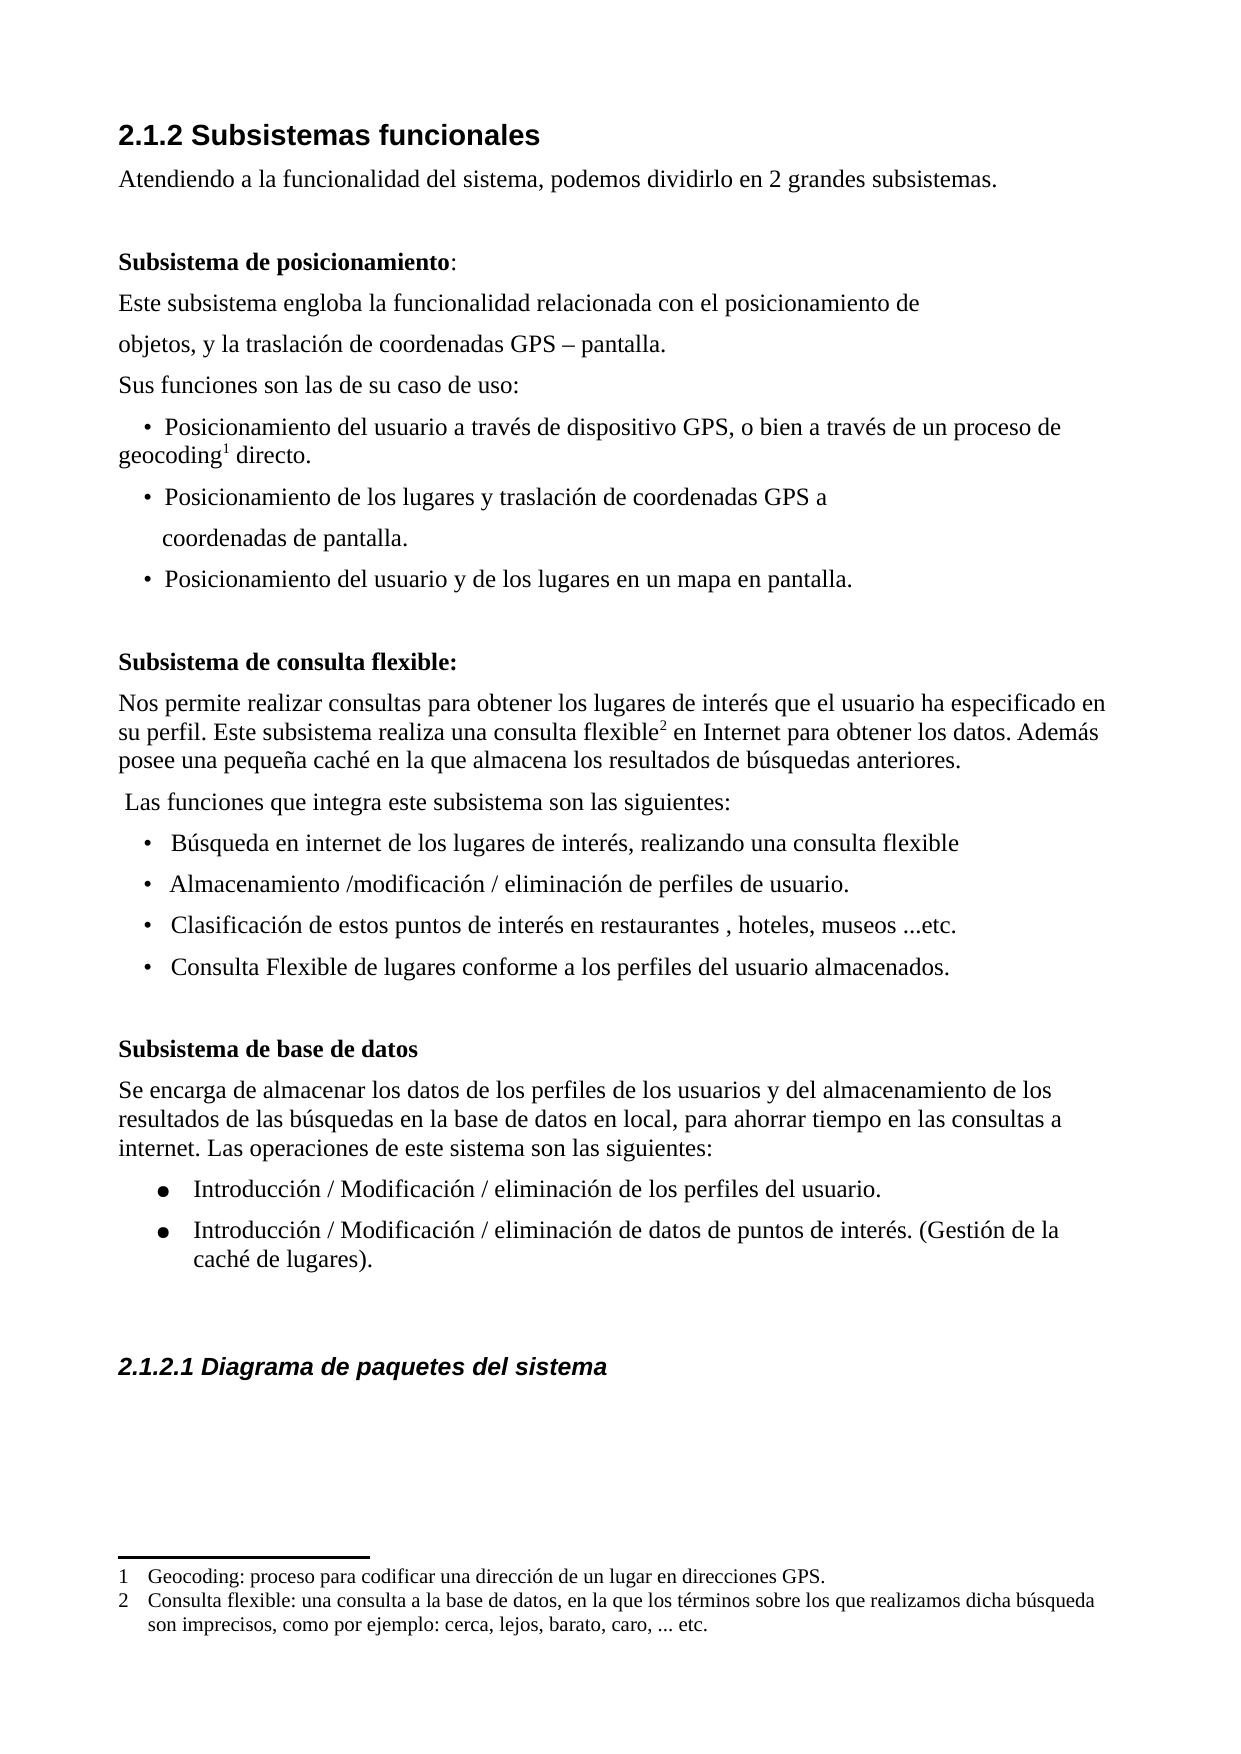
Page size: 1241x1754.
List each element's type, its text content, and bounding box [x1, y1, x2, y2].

text • Posicionamiento del usuario y de los lugares en un mapa en pantalla. [118, 564, 1122, 593]
subtitle 2.1.2 Subsistemas funcionales [118, 118, 1122, 152]
text • Posicionamiento del usuario a través de dispositivo GPS, o bien a través de un proceso de geocoding directo. [118, 412, 1122, 469]
text Atendiendo a la funcionalidad del sistema, podemos dividirlo en 2 grandes subsistemas. [118, 164, 1122, 193]
subtitle 2.1.2.1 Diagrama de paquetes del sistema [118, 1352, 1122, 1380]
text • Almacenamiento /modificación / eliminación de perfiles de usuario. [118, 869, 1122, 898]
list Introducción / Modificación / eliminación de datos de puntos de interés. (Gestión de la caché de lugares). [156, 1215, 1122, 1273]
text objetos, y la traslación de coordenadas GPS – pantalla. [118, 329, 1122, 358]
text • Clasificación de estos puntos de interés en restaurantes , hoteles, museos ...etc. [118, 910, 1122, 939]
text Geocoding: proceso para codificar una dirección de un lugar en direcciones GPS. [118, 1563, 1122, 1588]
text Este subsistema engloba la funcionalidad relacionada con el posicionamiento de [118, 288, 1122, 317]
text Subsistema de posicionamiento: [118, 247, 1122, 275]
text Sus funciones son las de su caso de uso: [118, 370, 1122, 399]
text Nos permite realizar consultas para obtener los lugares de interés que el usuario ha especificado en su perfil. Este subsistema realiza una consulta flexible en Internet para obtener los datos. Además posee una pequeña caché en la que almacena los resultados de búsquedas anteriores. [118, 688, 1122, 774]
text • Búsqueda en internet de los lugares de interés, realizando una consulta flexible [118, 828, 1122, 857]
text Consulta flexible: una consulta a la base de datos, en la que los términos sobre los que realizamos dicha búsqueda son imprecisos, como por ejemplo: cerca, lejos, barato, caro, ... etc. [118, 1588, 1122, 1636]
text Las funciones que integra este subsistema son las siguientes: [118, 787, 1122, 815]
text Subsistema de consulta flexible: [118, 647, 1122, 675]
text • Consulta Flexible de lugares conforme a los perfiles del usuario almacenados. [118, 952, 1122, 980]
list Introducción / Modificación / eliminación de los perfiles del usuario. [156, 1174, 1122, 1203]
text Subsistema de base de datos [118, 1034, 1122, 1063]
text Se encarga de almacenar los datos de los perfiles de los usuarios y del almacenamiento de los resultados de las búsquedas en la base de datos en local, para ahorrar tiempo en las consultas a internet. Las operaciones de este sistema son las siguientes: [118, 1075, 1122, 1162]
text coordenadas de pantalla. [118, 523, 1122, 552]
text • Posicionamiento de los lugares y traslación de coordenadas GPS a [118, 482, 1122, 510]
